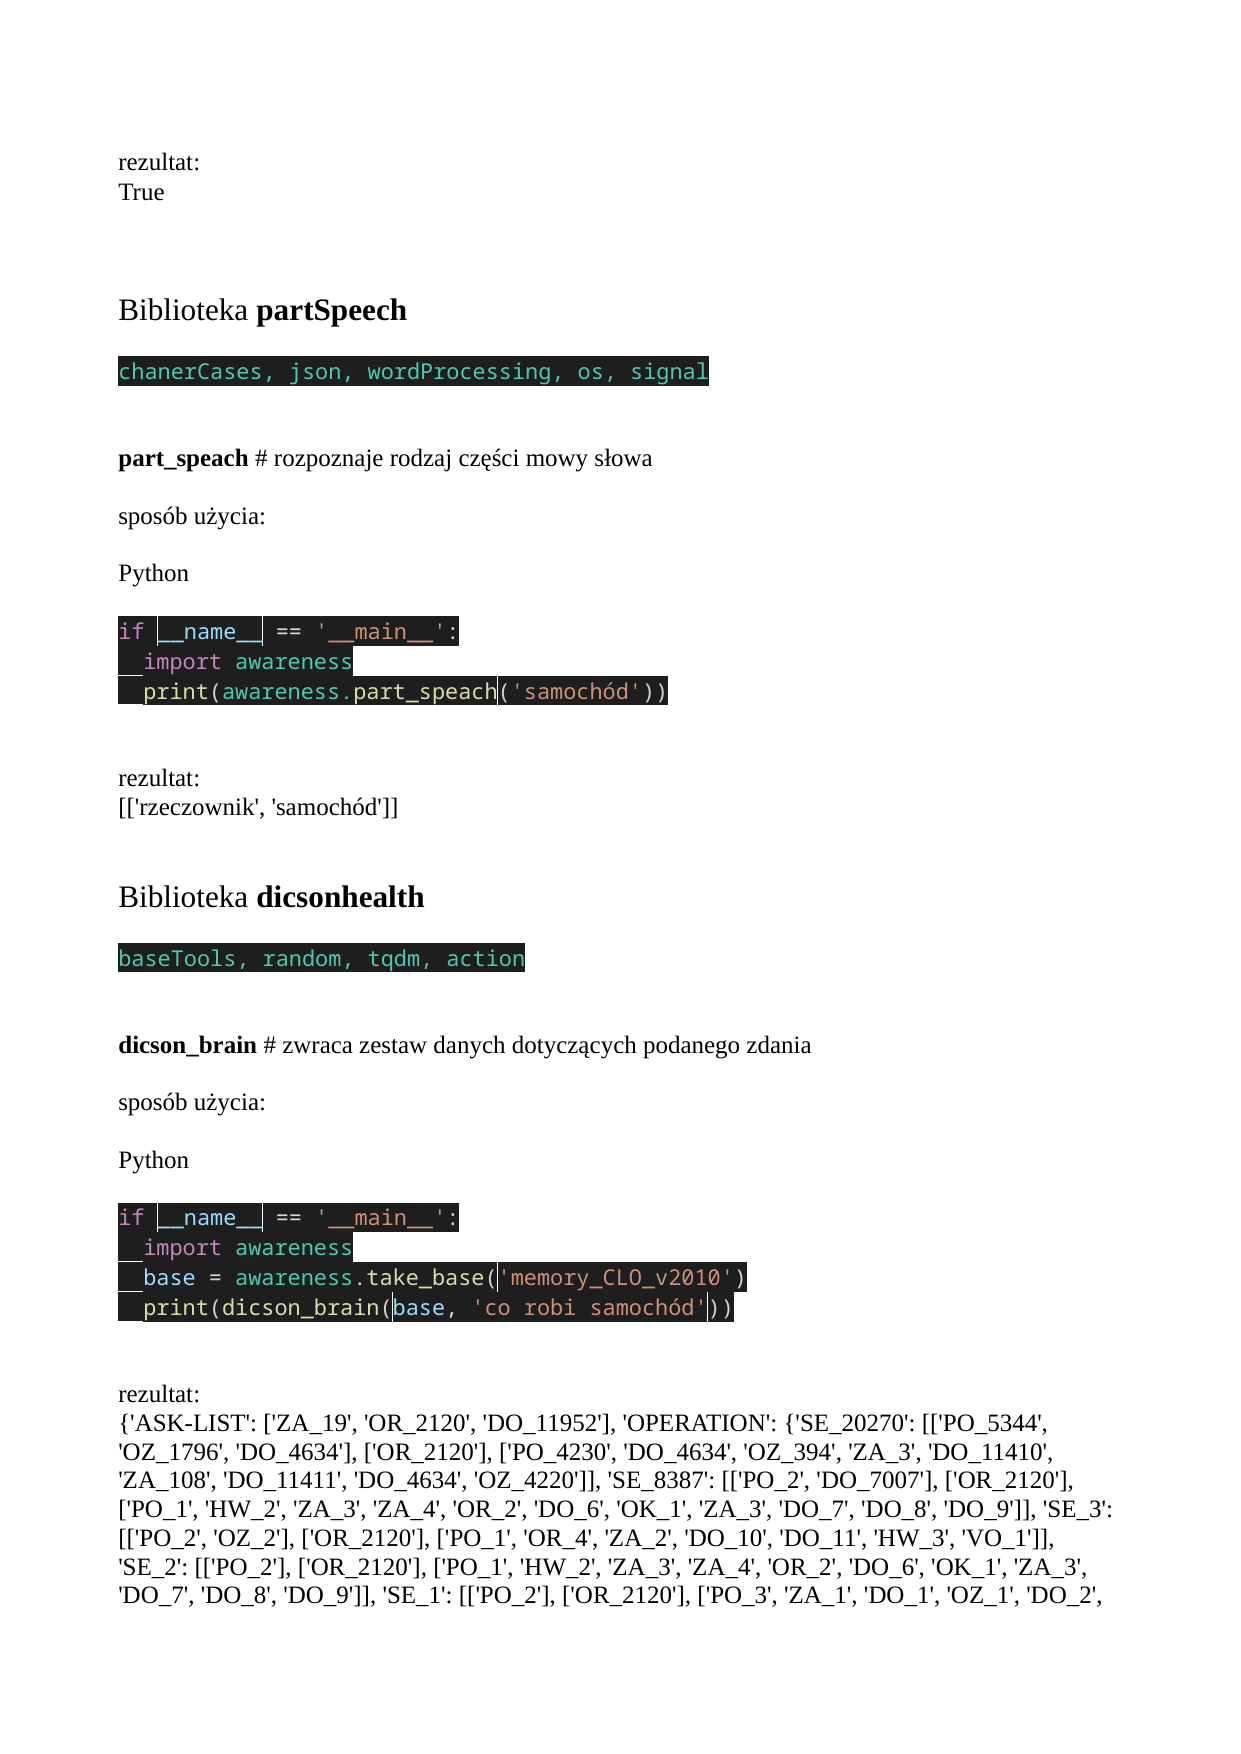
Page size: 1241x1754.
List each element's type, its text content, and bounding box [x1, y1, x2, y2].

text print(dicson_brain(base, 'co robi samochód')) [118, 1292, 1122, 1322]
text rezultat: [118, 147, 1122, 176]
text import awareness [118, 646, 1122, 676]
text True [118, 176, 1122, 205]
text sposób użycia: [118, 501, 1122, 530]
text dicson_brain # zwraca zestaw danych dotyczących podanego zdania [118, 1030, 1122, 1059]
text Python [118, 1145, 1122, 1174]
text rezultat: [118, 1379, 1122, 1408]
text rezultat: [118, 763, 1122, 792]
text Python [118, 558, 1122, 587]
text Biblioteka partSpeech [118, 292, 1122, 327]
text Biblioteka dicsonhealth [118, 878, 1122, 914]
text import awareness [118, 1232, 1122, 1262]
text sposób użycia: [118, 1087, 1122, 1116]
text [['rzeczownik', 'samochód']] [118, 792, 1122, 820]
text chanerCases, json, wordProcessing, os, signal [118, 356, 1122, 386]
text base = awareness.take_base('memory_CLO_v2010') [118, 1262, 1122, 1292]
text if __name__ == '__main__': [118, 1202, 1122, 1232]
text {'ASK-LIST': ['ZA_19', 'OR_2120', 'DO_11952'], 'OPERATION': {'SE_20270': [['PO_5344', 'OZ_1796', 'DO_4634'], ['OR_2120'], ['PO_4230', 'DO_4634', 'OZ_394', 'ZA_3', 'DO_11410', 'ZA_108', 'DO_11411', 'DO_4634', 'OZ_4220']], 'SE_8387': [['PO_2', 'DO_7007'], ['OR_2120'], ['PO_1', 'HW_2', 'ZA_3', 'ZA_4', 'OR_2', 'DO_6', 'OK_1', 'ZA_3', 'DO_7', 'DO_8', 'DO_9']], 'SE_3': [['PO_2', 'OZ_2'], ['OR_2120'], ['PO_1', 'OR_4', 'ZA_2', 'DO_10', 'DO_11', 'HW_3', 'VO_1']], 'SE_2': [['PO_2'], ['OR_2120'], ['PO_1', 'HW_2', 'ZA_3', 'ZA_4', 'OR_2', 'DO_6', 'OK_1', 'ZA_3', 'DO_7', 'DO_8', 'DO_9']], 'SE_1': [['PO_2'], ['OR_2120'], ['PO_3', 'ZA_1', 'DO_1', 'OZ_1', 'DO_2', [118, 1408, 1122, 1609]
text print(awareness.part_speach('samochód')) [118, 676, 1122, 705]
text part_speach # rozpoznaje rodzaj części mowy słowa [118, 443, 1122, 472]
text baseTools, random, tqdm, action [118, 943, 1122, 972]
text if __name__ == '__main__': [118, 616, 1122, 646]
